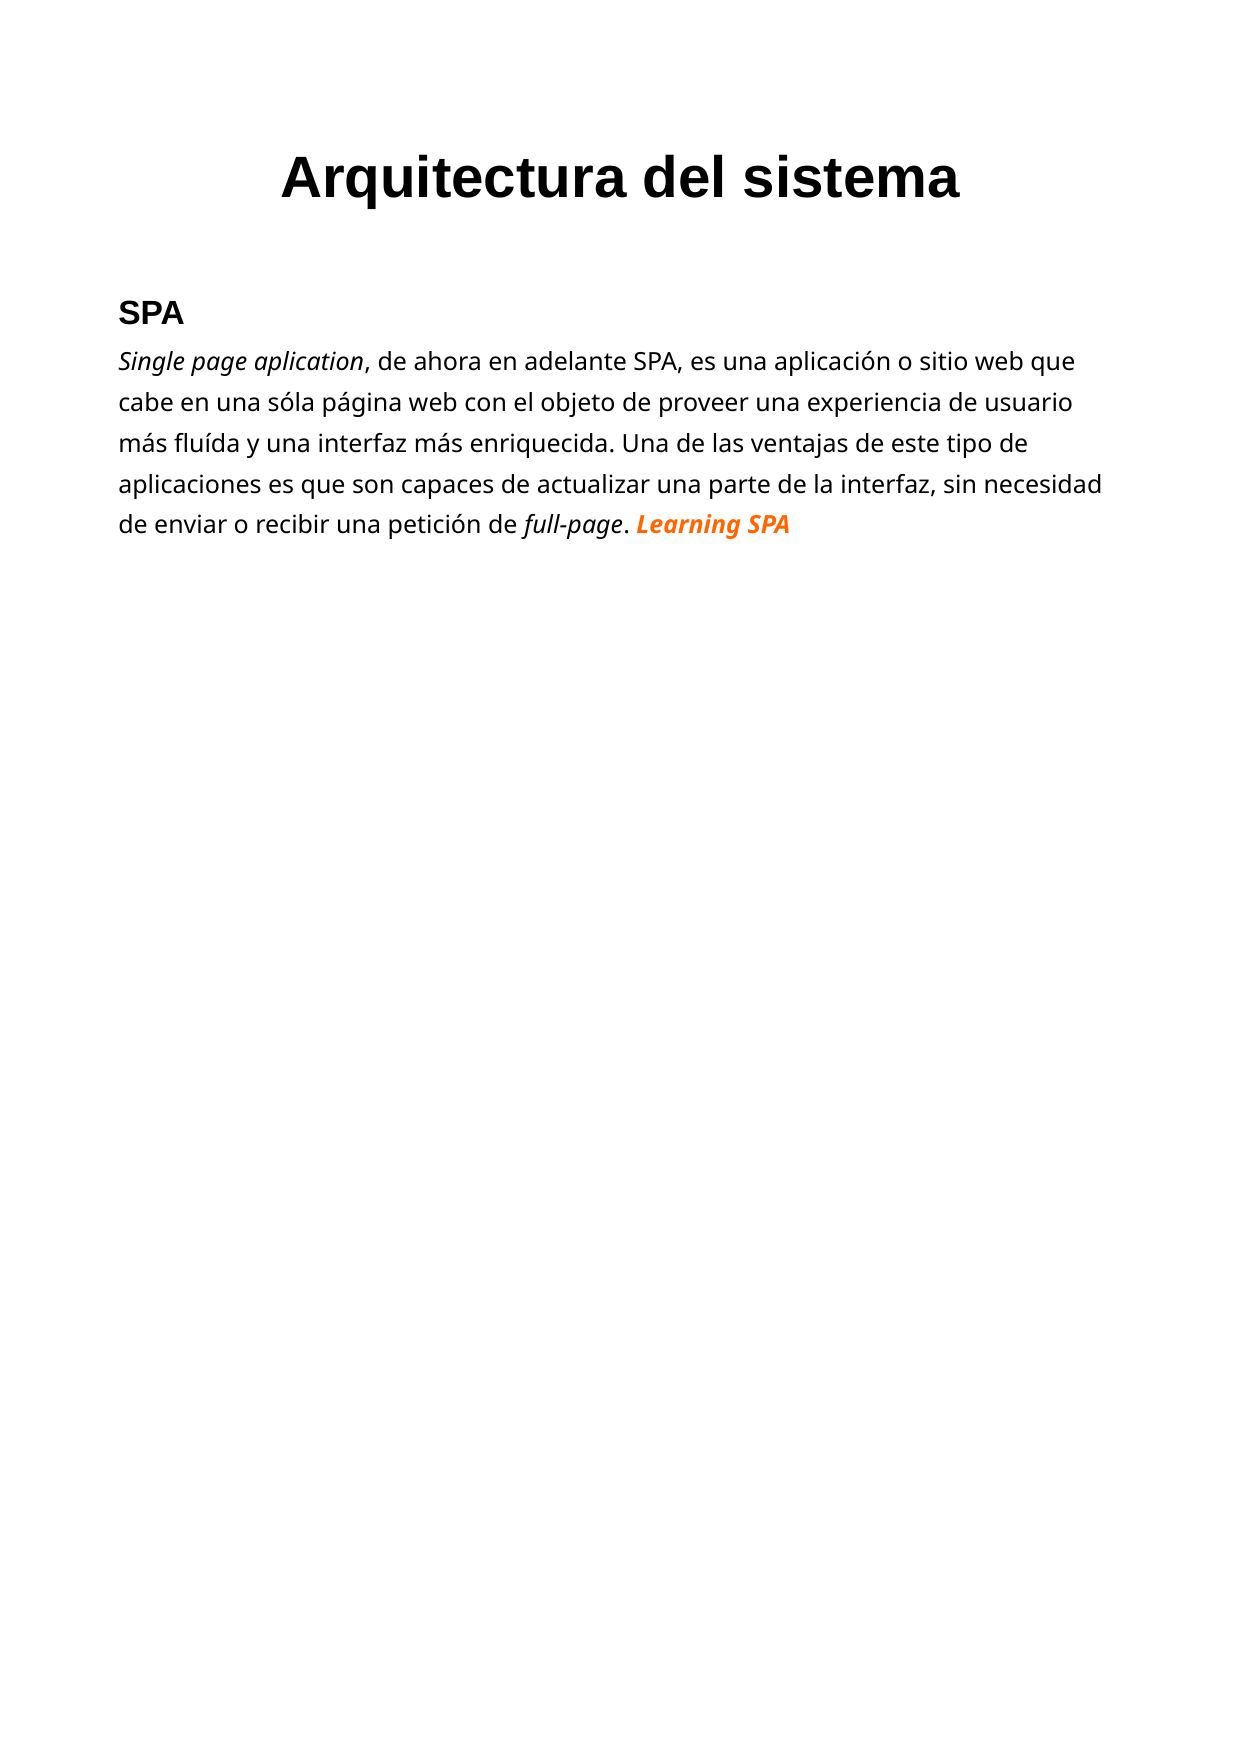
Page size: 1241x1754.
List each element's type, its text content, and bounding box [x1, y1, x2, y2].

title Arquitectura del sistema [118, 143, 1122, 210]
text Single page aplication, de ahora en adelante SPA, es una aplicación o sitio web que cabe en una sóla página web con el objeto de proveer una experiencia de usuario más fluída y una interfaz más enriquecida. Una de las ventajas de este tipo de aplicaciones es que son capaces de actualizar una parte de la interfaz, sin necesidad de enviar o recibir una petición de full-page. Learning SPA [118, 344, 1122, 541]
subtitle SPA [118, 293, 1122, 331]
